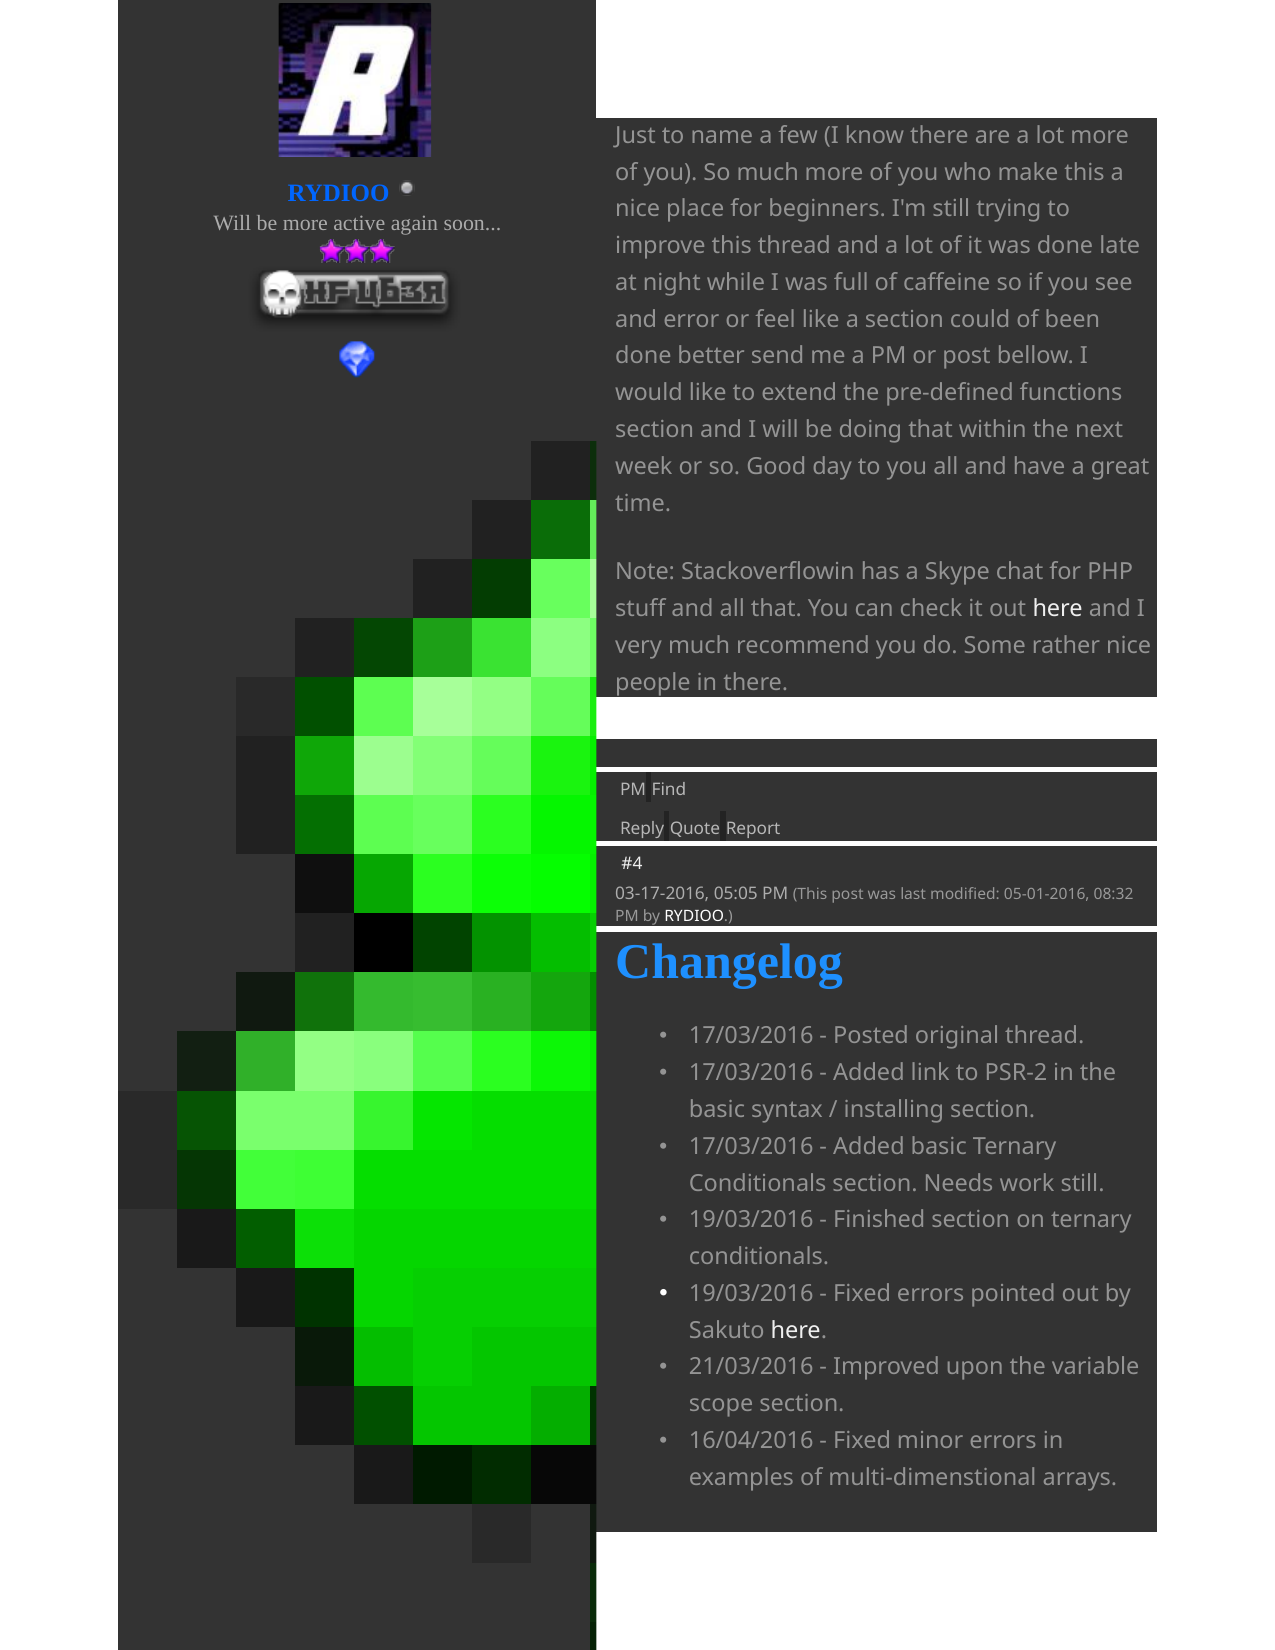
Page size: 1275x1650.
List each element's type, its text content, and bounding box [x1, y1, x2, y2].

text Changelog [597, 932, 1157, 989]
picture [248, 266, 461, 332]
text RYDIOO Will be more active again soon... [118, 176, 596, 337]
list 17/03/2016 - Posted original thread. [597, 1019, 1157, 1051]
text 03-17-2016, 05:05 PM (This post was last modified: 05-01-2016, 08:32 PM by RYDIOO.) [597, 881, 1157, 926]
list 16/04/2016 - Fixed minor errors in examples of multi-dimenstional arrays. [597, 1423, 1157, 1492]
text [118, 0, 596, 176]
list 21/03/2016 - Improved upon the variable scope section. [597, 1350, 1157, 1418]
list 19/03/2016 - Finished section on ternary conditionals. [597, 1203, 1157, 1271]
text #4 [597, 846, 1141, 874]
picture [118, 382, 597, 1650]
picture [395, 176, 421, 202]
text [118, 337, 596, 382]
text Just to name a few (I know there are a lot more of you). So much more of you who make this a nice place for beginners. I'm still trying to improve this thread and a lot of it was done late at night while I was full of caffeine so if you see and error or feel like a section could of been done better send me a PM or post bellow. I would like to extend the pre-defined functions section and I will be doing that within the next week or so. Good day to you all and have a great time. Note: Stackoverflowin has a Skype chat for PHP stuff and all that. You can check it out here and I very much recommend you do. Some rather nice people in there. [596, 118, 1157, 697]
text Reply Quote Report [597, 811, 1152, 841]
list 19/03/2016 - Fixed errors pointed out by Sakuto here. [597, 1276, 1157, 1345]
list 17/03/2016 - Added basic Ternary Conditionals section. Needs work still. [597, 1129, 1157, 1198]
text PM Find [597, 772, 1152, 802]
picture [278, 3, 432, 157]
picture [319, 239, 395, 263]
list 17/03/2016 - Added link to PSR-2 in the basic syntax / installing section. [597, 1056, 1157, 1124]
picture [338, 340, 376, 379]
